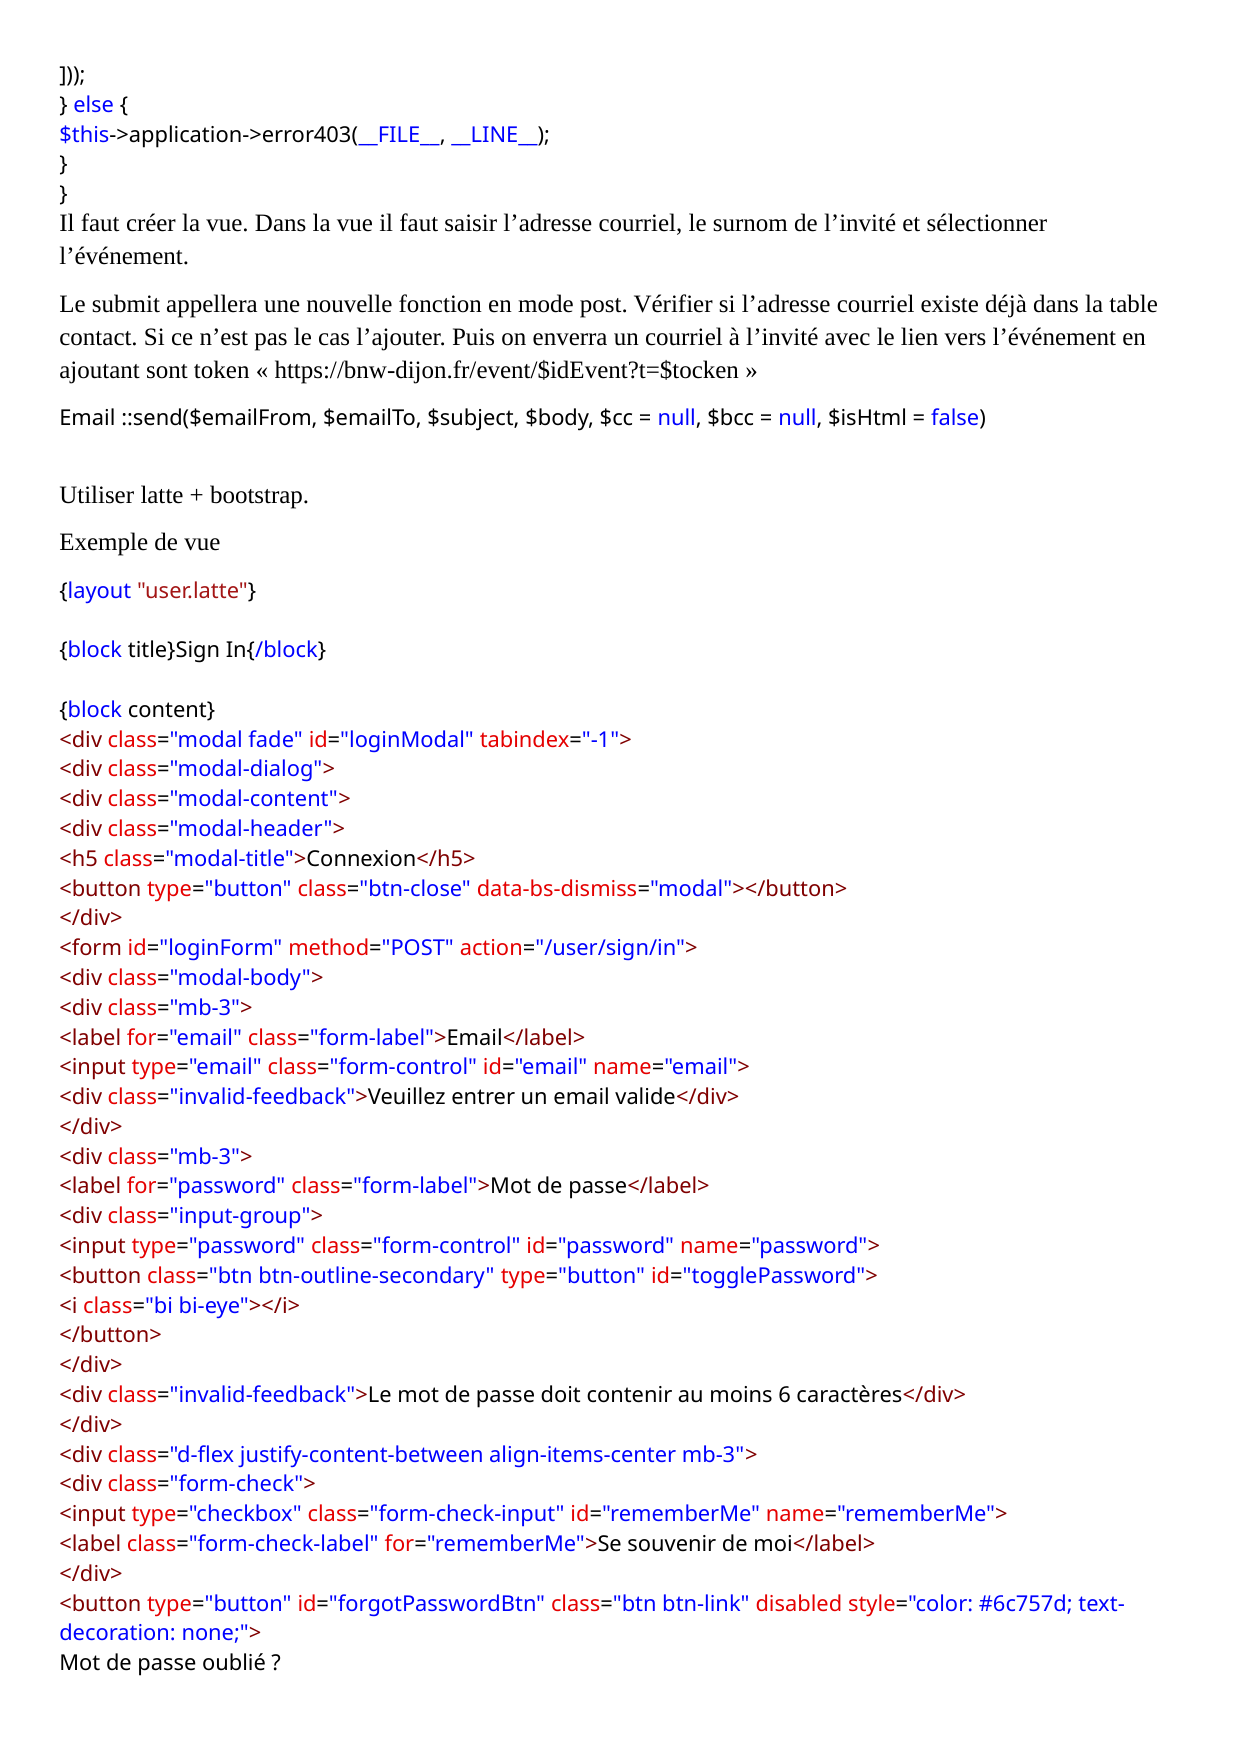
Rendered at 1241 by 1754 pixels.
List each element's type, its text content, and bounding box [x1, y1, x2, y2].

text </div> [59, 1111, 1181, 1141]
text } else { [59, 89, 1181, 119]
text Mot de passe oublié ? [59, 1647, 1181, 1677]
text </div> [59, 902, 1181, 932]
text <i class="bi bi-eye"></i> [59, 1290, 1181, 1319]
text <input type="checkbox" class="form-check-input" id="rememberMe" name="rememberMe"> [59, 1498, 1181, 1528]
text } [59, 148, 1181, 178]
text <div class="mb-3"> [59, 992, 1181, 1022]
text {block content} [59, 694, 1181, 724]
text </button> [59, 1319, 1181, 1349]
text ])); [59, 59, 1181, 89]
text <label class="form-check-label" for="rememberMe">Se souvenir de moi</label> [59, 1528, 1181, 1558]
text Le submit appellera une nouvelle fonction en mode post. Vérifier si l’adresse courriel existe déjà dans la table contact. Si ce n’est pas le cas l’ajouter. Puis on enverra un courriel à l’invité avec le lien vers l’événement en ajoutant sont token « https://bnw-dijon.fr/event/$idEvent?t=$tocken » [59, 289, 1181, 383]
text <div class="modal-body"> [59, 962, 1181, 992]
text <label for="password" class="form-label">Mot de passe</label> [59, 1171, 1181, 1200]
text <div class="modal fade" id="loginModal" tabindex="-1"> [59, 724, 1181, 753]
text <div class="modal-header"> [59, 813, 1181, 843]
text </div> [59, 1349, 1181, 1379]
text <div class="d-flex justify-content-between align-items-center mb-3"> [59, 1439, 1181, 1468]
text Il faut créer la vue. Dans la vue il faut saisir l’adresse courriel, le surnom de l’invité et sélectionner l’événement. [59, 208, 1181, 270]
text Utiliser latte + bootstrap. [59, 480, 1181, 508]
text {block title}Sign In{/block} [59, 634, 1181, 664]
text <h5 class="modal-title">Connexion</h5> [59, 843, 1181, 873]
text <form id="loginForm" method="POST" action="/user/sign/in"> [59, 932, 1181, 962]
text </div> [59, 1558, 1181, 1588]
text Email ::send($emailFrom, $emailTo, $subject, $body, $cc = null, $bcc = null, $isHtml = false) [59, 402, 1181, 432]
text <div class="mb-3"> [59, 1141, 1181, 1171]
text Exemple de vue [59, 527, 1181, 556]
text <button type="button" id="forgotPasswordBtn" class="btn btn-link" disabled style="color: #6c757d; text-decoration: none;"> [59, 1588, 1181, 1647]
text {layout "user.latte"} [59, 575, 1181, 605]
text <div class="modal-content"> [59, 783, 1181, 813]
text <div class="form-check"> [59, 1468, 1181, 1498]
text <div class="invalid-feedback">Veuillez entrer un email valide</div> [59, 1081, 1181, 1111]
text <input type="password" class="form-control" id="password" name="password"> [59, 1230, 1181, 1260]
text <div class="input-group"> [59, 1200, 1181, 1230]
text <button class="btn btn-outline-secondary" type="button" id="togglePassword"> [59, 1260, 1181, 1290]
text } [59, 178, 1181, 208]
text <div class="invalid-feedback">Le mot de passe doit contenir au moins 6 caractères</div> [59, 1379, 1181, 1409]
text $this->application->error403(__FILE__, __LINE__); [59, 119, 1181, 148]
text <button type="button" class="btn-close" data-bs-dismiss="modal"></button> [59, 873, 1181, 902]
text <label for="email" class="form-label">Email</label> [59, 1022, 1181, 1051]
text <input type="email" class="form-control" id="email" name="email"> [59, 1051, 1181, 1081]
text </div> [59, 1409, 1181, 1439]
text <div class="modal-dialog"> [59, 753, 1181, 783]
